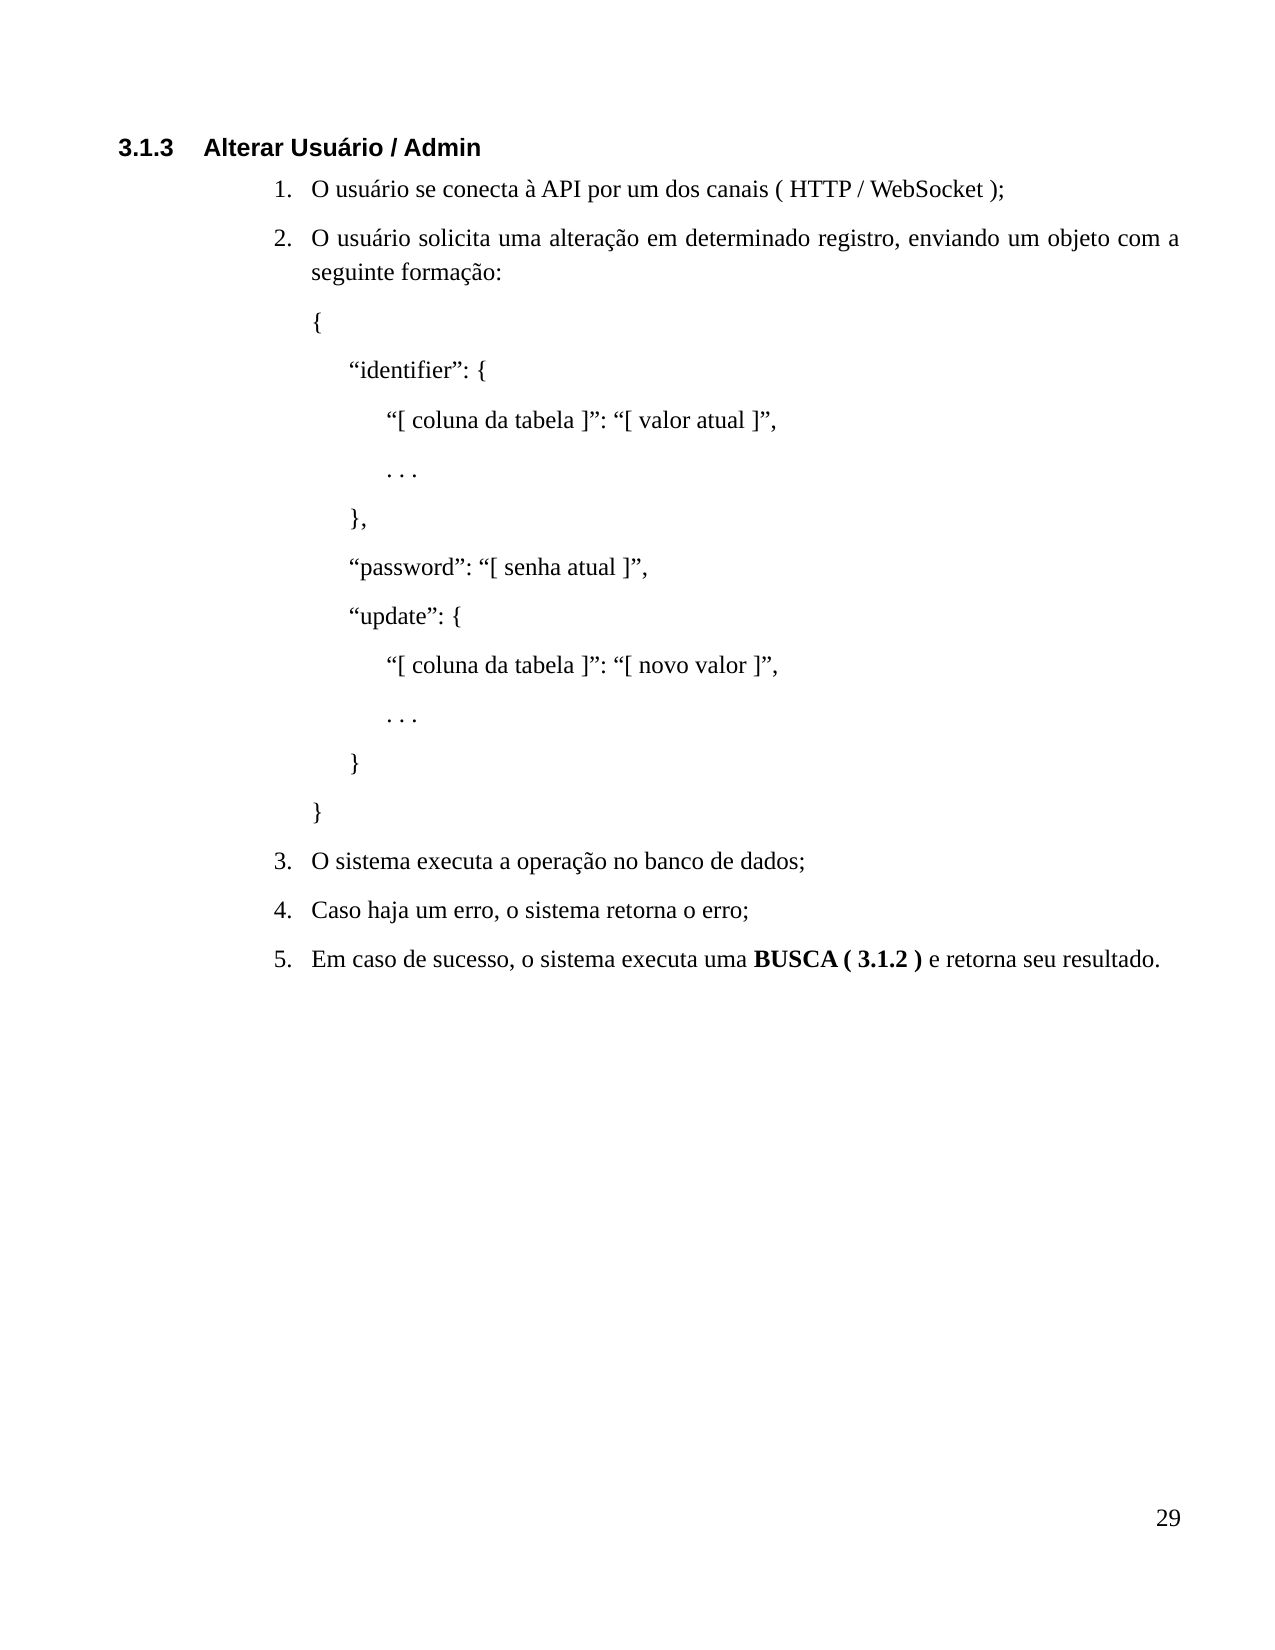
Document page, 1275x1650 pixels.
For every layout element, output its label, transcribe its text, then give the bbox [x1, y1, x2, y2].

list O sistema executa a operação no banco de dados; [274, 846, 1181, 875]
list O usuário se conecta à API por um dos canais ( HTTP / WebSocket ); [274, 174, 1181, 203]
list }, [311, 503, 1181, 532]
list Caso haja um erro, o sistema retorna o erro; [274, 895, 1181, 924]
list “password”: “[ senha atual ]”, [311, 552, 1181, 581]
list Em caso de sucesso, o sistema executa uma BUSCA ( 3.1.2 ) e retorna seu resultado. [274, 944, 1181, 973]
list “[ coluna da tabela ]”: “[ valor atual ]”, [349, 405, 1181, 433]
list . . . [349, 699, 1181, 728]
list “update”: { [311, 601, 1181, 630]
list { [274, 307, 1181, 335]
list } [274, 797, 1181, 826]
list . . . [349, 454, 1181, 482]
list “[ coluna da tabela ]”: “[ novo valor ]”, [349, 650, 1181, 679]
subtitle 3.1.3 Alterar Usuário / Admin [118, 133, 1181, 161]
list } [311, 748, 1181, 777]
list O usuário solicita uma alteração em determinado registro, enviando um objeto com a seguinte formação: [274, 223, 1181, 286]
list “identifier”: { [311, 356, 1181, 384]
